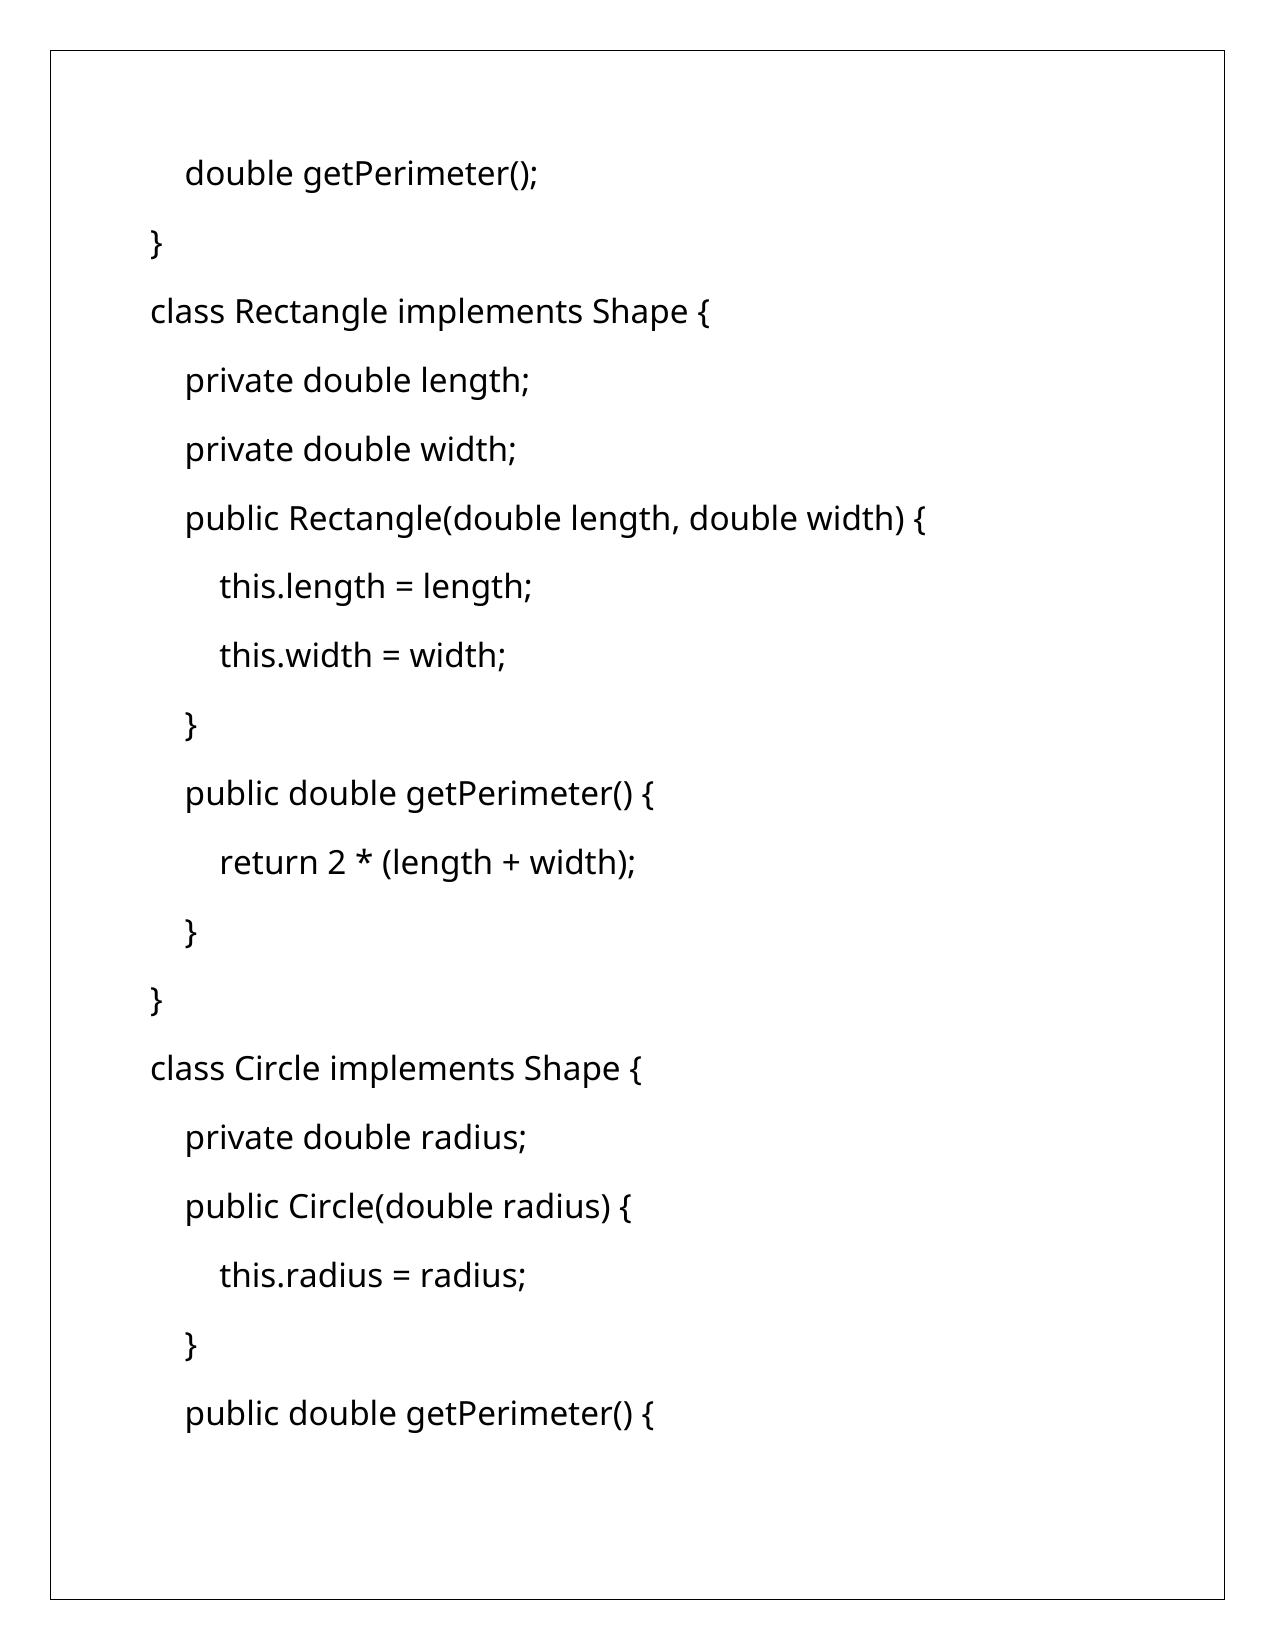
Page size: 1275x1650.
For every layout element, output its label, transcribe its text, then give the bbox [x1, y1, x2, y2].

text } [150, 1321, 1125, 1366]
text } [150, 701, 1125, 746]
text private double radius; [150, 1114, 1125, 1159]
text this.length = length; [150, 563, 1125, 608]
text class Circle implements Shape { [150, 1045, 1125, 1091]
text } [150, 976, 1125, 1022]
text private double width; [150, 425, 1125, 471]
text this.width = width; [150, 632, 1125, 677]
text public double getPerimeter() { [150, 770, 1125, 815]
text public Rectangle(double length, double width) { [150, 494, 1125, 540]
text return 2 * (length + width); [150, 838, 1125, 884]
text double getPerimeter(); [150, 150, 1125, 195]
text public double getPerimeter() { [150, 1389, 1125, 1435]
text } [150, 219, 1125, 264]
text } [150, 907, 1125, 953]
text public Circle(double radius) { [150, 1183, 1125, 1228]
text class Rectangle implements Shape { [150, 288, 1125, 333]
text private double length; [150, 357, 1125, 402]
text this.radius = radius; [150, 1252, 1125, 1297]
